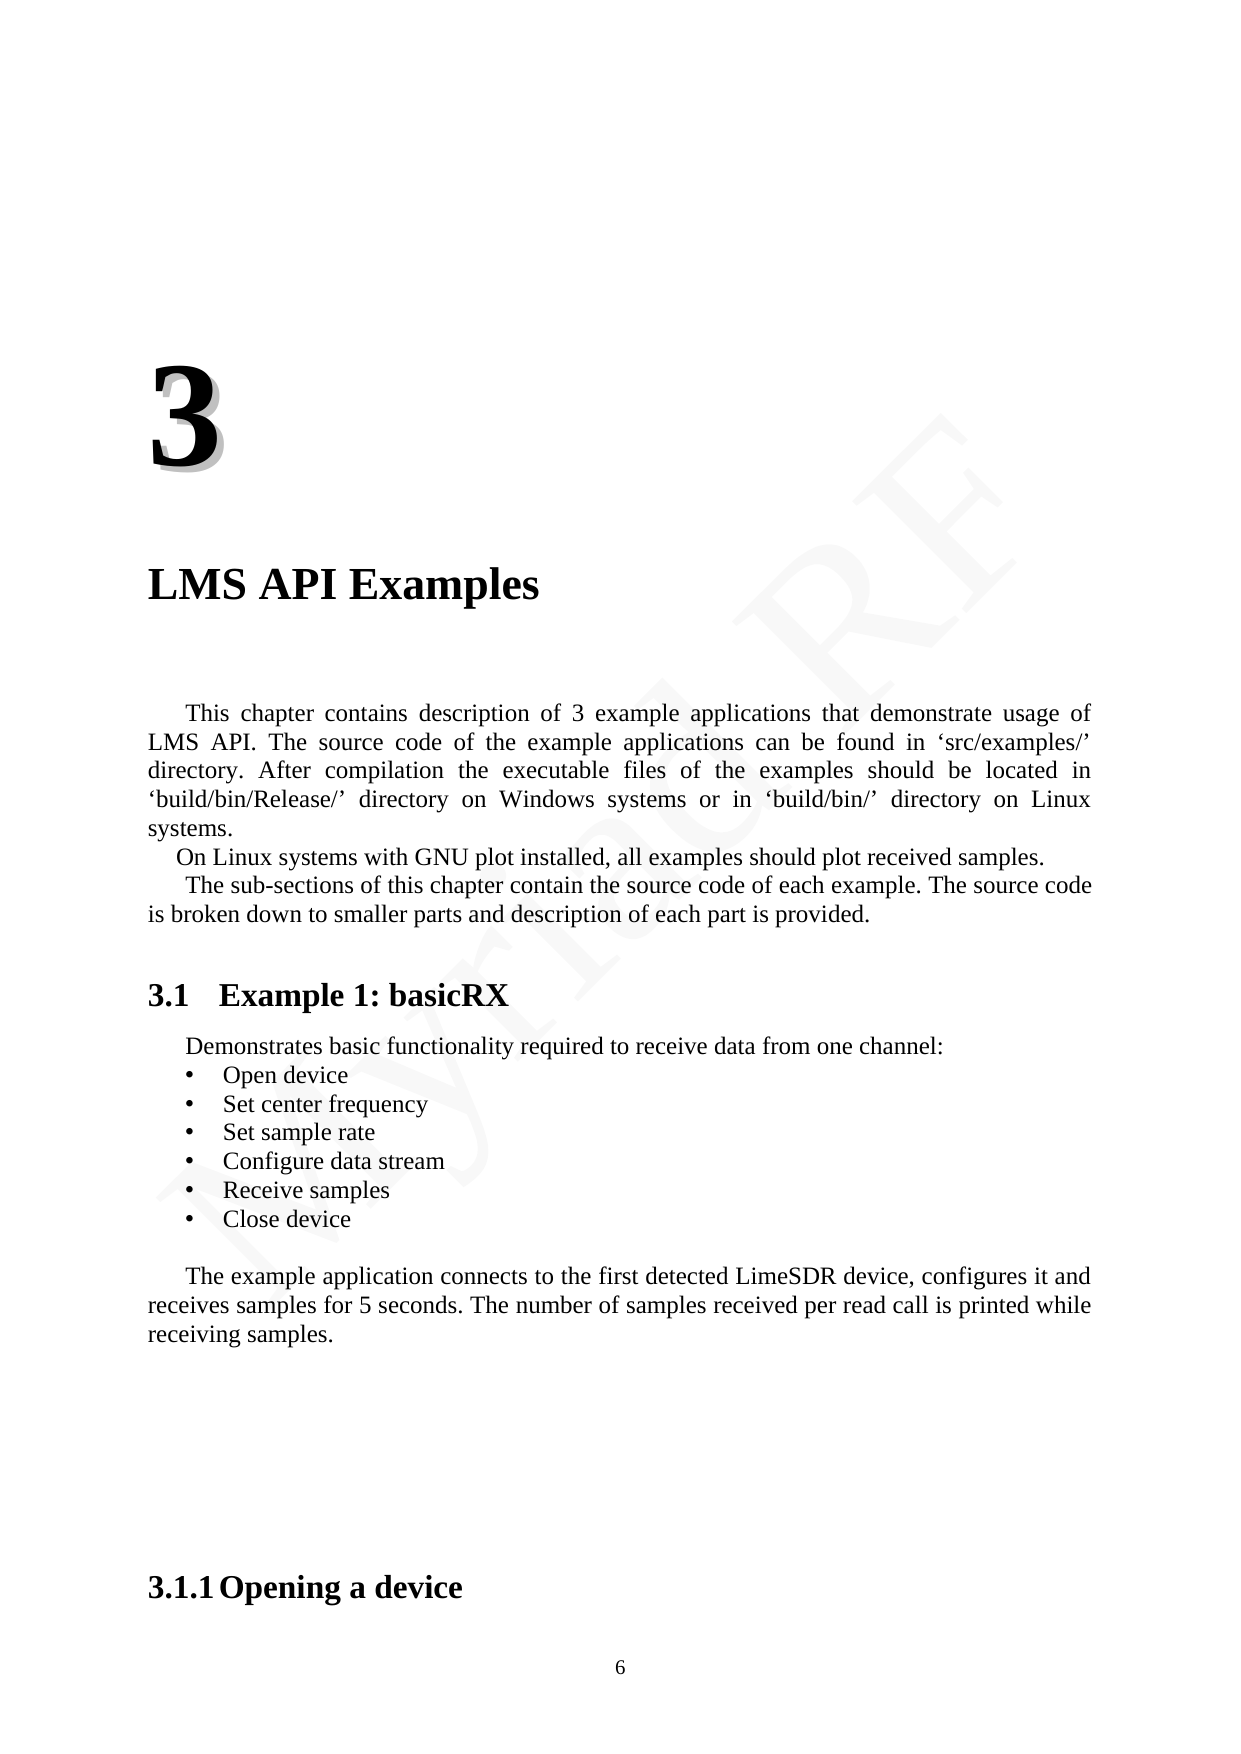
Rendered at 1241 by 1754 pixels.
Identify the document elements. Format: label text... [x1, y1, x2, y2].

subtitle [773, 565, 852, 609]
subtitle Example 1: basicRX [148, 975, 489, 1013]
text The sub-sections of this chapter contain the source code of each example. The source code is broken down to smaller parts and description of each part is provided. [656, 870, 1092, 928]
list Open device [298, 1060, 401, 1089]
list Set center frequency [185, 1089, 283, 1117]
text Demonstrates basic functionality required to receive data from one channel: [148, 1031, 443, 1060]
subtitle [972, 556, 1092, 609]
list Configure data stream [308, 1146, 367, 1175]
text Demonstrates basic functionality required to receive data from one channel: [445, 1031, 521, 1060]
text This chapter contains description of 3 example applications that demonstrate usage of LMS API. The source code of the example applications can be found in ‘src/examples/’ directory. After compilation the executable files of the examples should be located in ‘build/bin/Release/’ directory on Windows systems or in ‘build/bin/’ directory on Linux systems. [148, 698, 687, 842]
list Configure data stream [185, 1146, 303, 1175]
list Open device [394, 1060, 454, 1086]
list Close device [185, 1204, 219, 1232]
text On Linux systems with GNU plot installed, all examples should plot received samples. [148, 842, 575, 870]
subtitle Example 1: basicRX [483, 975, 1092, 1013]
list Close device [212, 1204, 305, 1232]
text The sub-sections of this chapter contain the source code of each example. The source code is broken down to smaller parts and description of each part is provided. [148, 870, 616, 928]
list Open device [185, 1060, 292, 1089]
list Set sample rate [298, 1117, 338, 1146]
text On Linux systems with GNU plot installed, all examples should plot received samples. [647, 842, 1092, 870]
list Receive samples [199, 1191, 232, 1204]
list Set sample rate [480, 1117, 1092, 1146]
text This chapter contains description of 3 example applications that demonstrate usage of LMS API. The source code of the example applications can be found in ‘src/examples/’ directory. After compilation the executable files of the examples should be located in ‘build/bin/Release/’ directory on Windows systems or in ‘build/bin/’ directory on Linux systems. [667, 740, 756, 832]
subtitle LMS API Examples [148, 556, 798, 609]
list Set sample rate [185, 1117, 293, 1146]
list Configure data stream [480, 1146, 1092, 1175]
text The example application connects to the first detected LimeSDR device, configures it and receives samples for 5 seconds. The number of samples received per read call is printed while receiving samples. [148, 1261, 1092, 1347]
text This chapter contains description of 3 example applications that demonstrate usage of LMS API. The source code of the example applications can be found in ‘src/examples/’ directory. After compilation the executable files of the examples should be located in ‘build/bin/Release/’ directory on Windows systems or in ‘build/bin/’ directory on Linux systems. [684, 698, 1092, 842]
list Receive samples [229, 1175, 313, 1204]
list Set center frequency [318, 1089, 467, 1117]
list Open device [457, 1060, 1092, 1089]
list Receive samples [318, 1175, 379, 1204]
list Set sample rate [346, 1117, 477, 1146]
subtitle [856, 556, 973, 609]
subtitle Opening a device [148, 1567, 1092, 1606]
list Configure data stream [375, 1146, 477, 1175]
list Set center frequency [469, 1089, 1092, 1117]
list Close device [328, 1204, 1092, 1232]
text Demonstrates basic functionality required to receive data from one channel: [521, 1031, 1092, 1060]
list Receive samples [377, 1175, 1092, 1204]
